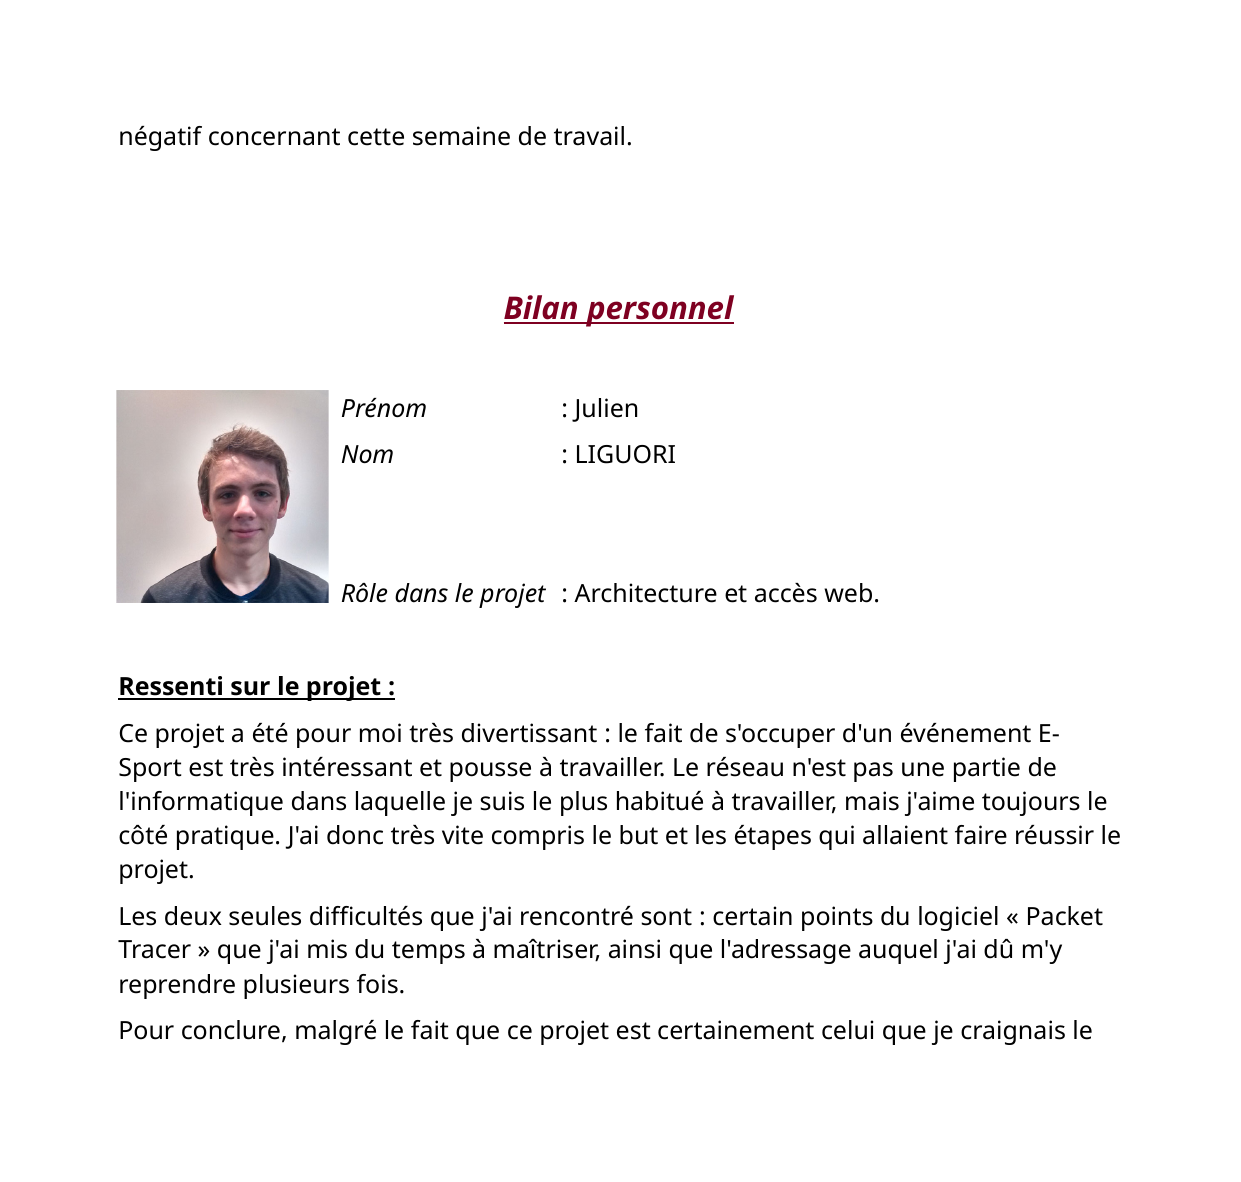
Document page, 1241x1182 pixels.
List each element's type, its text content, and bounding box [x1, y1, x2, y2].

text Nom : LIGUORI [329, 437, 1122, 471]
text négatif concernant cette semaine de travail. [118, 118, 1122, 152]
text Ressenti sur le projet : [118, 669, 1122, 703]
text Bilan personnel [118, 286, 1122, 328]
text Les deux seules difficultés que j'ai rencontré sont : certain points du logiciel « Packet Tracer » que j'ai mis du temps à maîtriser, ainsi que l'adressage auquel j'ai dû m'y reprendre plusieurs fois. [118, 898, 1122, 1000]
text Rôle dans le projet : Architecture et accès web. [118, 576, 1122, 610]
picture [116, 390, 329, 603]
text Ce projet a été pour moi très divertissant : le fait de s'occuper d'un événement E-Sport est très intéressant et pousse à travailler. Le réseau n'est pas une partie de l'informatique dans laquelle je suis le plus habitué à travailler, mais j'aime toujours le côté pratique. J'ai donc très vite compris le but et les étapes qui allaient faire réussir le projet. [118, 715, 1122, 886]
text Pour conclure, malgré le fait que ce projet est certainement celui que je craignais le [118, 1013, 1122, 1047]
text Prénom : Julien [329, 390, 1122, 424]
